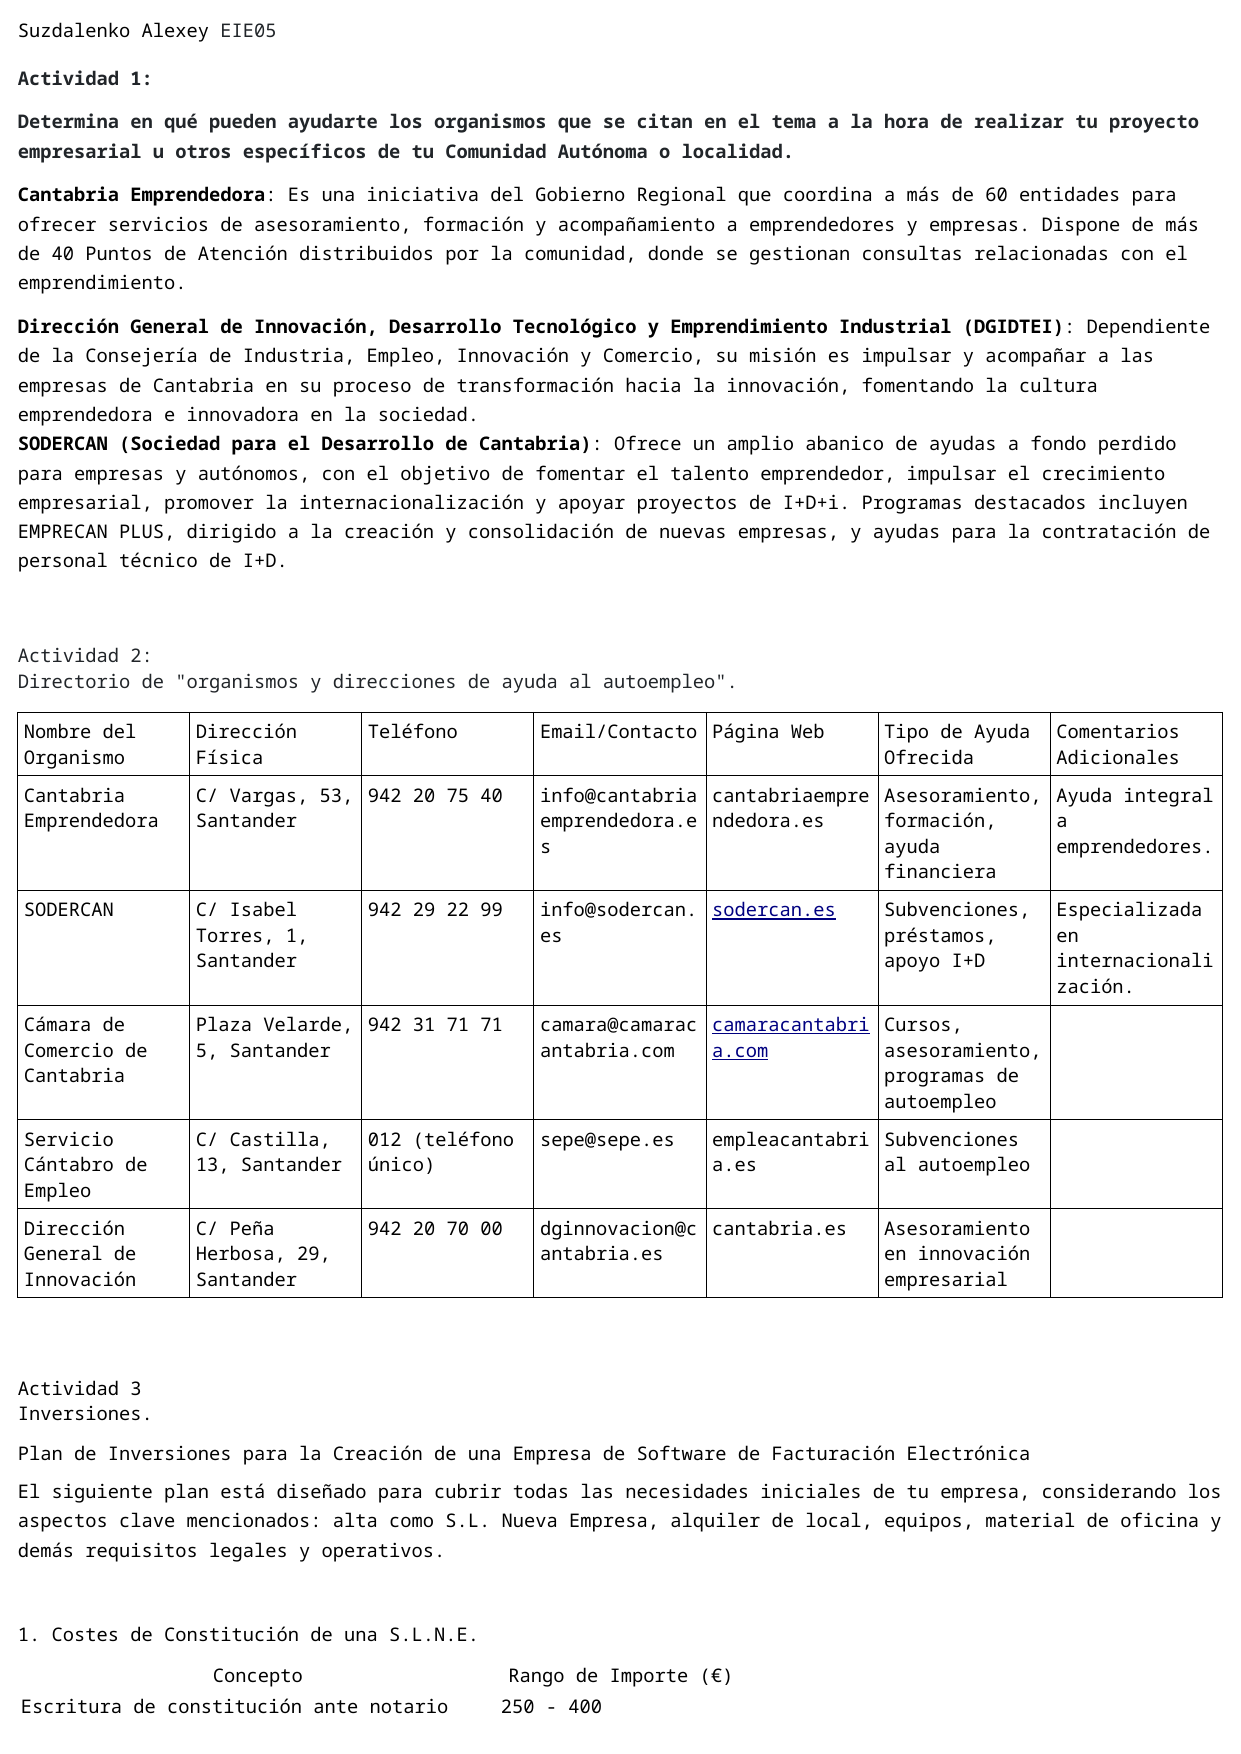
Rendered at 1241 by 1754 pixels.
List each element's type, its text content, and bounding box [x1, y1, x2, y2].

table_cell Dirección General de Innovación [18, 1209, 189, 1297]
table_cell Servicio Cántabro de Empleo [18, 1120, 189, 1208]
table_header Nombre del Organismo [18, 713, 189, 775]
text SODERCAN (Sociedad para el Desarrollo de Cantabria): Ofrece un amplio abanico de ayudas a fondo perdido para empresas y autónomos, con el objetivo de fomentar el talento emprendedor, impulsar el crecimiento empresarial, promover la internacionalización y apoyar proyectos de I+D+i. Programas destacados incluyen EMPRECAN PLUS, dirigido a la creación y consolidación de nuevas empresas, y ayudas para la contratación de personal técnico de I+D. [18, 431, 1222, 573]
text Determina en qué pueden ayudarte los organismos que se citan en el tema a la hora de realizar tu proyecto empresarial u otros específicos de tu Comunidad Autónoma o localidad. [18, 109, 1222, 163]
table_header Comentarios Adicionales [1051, 713, 1222, 775]
table_cell 942 29 22 99 [362, 891, 533, 1004]
table_cell C/ Castilla, 13, Santander [190, 1120, 361, 1208]
table_cell Cursos, asesoramiento, programas de autoempleo [879, 1006, 1050, 1119]
table_cell info@cantabriaemprendedora.es [534, 776, 706, 890]
table_cell Asesoramiento, formación, ayuda financiera [879, 776, 1050, 890]
table_header Página Web [707, 713, 878, 775]
table_cell 012 (teléfono único) [362, 1120, 533, 1208]
table_cell 942 31 71 71 [362, 1006, 533, 1119]
text Actividad 1: [18, 65, 1222, 90]
table_cell 942 20 70 00 [362, 1209, 533, 1297]
table_cell dginnovacion@cantabria.es [534, 1209, 706, 1297]
table_cell C/ Peña Herbosa, 29, Santander [190, 1209, 361, 1297]
table_cell [1051, 1209, 1222, 1297]
text Dirección General de Innovación, Desarrollo Tecnológico y Emprendimiento Industrial (DGIDTEI): Dependiente de la Consejería de Industria, Empleo, Innovación y Comercio, su misión es impulsar y acompañar a las empresas de Cantabria en su proceso de transformación hacia la innovación, fomentando la cultura emprendedora e innovadora en la sociedad. [18, 313, 1222, 427]
table_cell Subvenciones al autoempleo [879, 1120, 1050, 1208]
table_header Rango de Importe (€) [498, 1659, 743, 1690]
subtitle Plan de Inversiones para la Creación de una Empresa de Software de Facturación Electrónica [18, 1441, 1222, 1466]
table_header Teléfono [362, 713, 533, 775]
table_cell Ayuda integral a emprendedores. [1051, 776, 1222, 890]
table_header Concepto [18, 1659, 498, 1690]
table_header Dirección Física [190, 713, 361, 775]
table_cell cantabria.es [707, 1209, 878, 1297]
table_header Email/Contacto [534, 713, 706, 775]
table_cell Escritura de constitución ante notario [18, 1690, 498, 1722]
subtitle 1. Costes de Constitución de una S.L.N.E. [18, 1621, 1222, 1647]
table_cell [1051, 1006, 1222, 1119]
table_cell Cámara de Comercio de Cantabria [18, 1006, 189, 1119]
table_cell Plaza Velarde, 5, Santander [190, 1006, 361, 1119]
table_cell sodercan.es [707, 891, 878, 1004]
text Suzdalenko Alexey EIE05 [18, 18, 1222, 43]
text Directorio de "organismos y direcciones de ayuda al autoempleo". [18, 668, 1222, 693]
table_cell empleacantabria.es [707, 1120, 878, 1208]
table_cell Cantabria Emprendedora [18, 776, 189, 890]
table_cell 942 20 75 40 [362, 776, 533, 890]
text Actividad 2: [18, 642, 1222, 668]
table_cell Especializada en internacionalización. [1051, 891, 1222, 1004]
text Actividad 3 [18, 1375, 1222, 1400]
table_cell cantabriaemprendedora.es [707, 776, 878, 890]
table_cell camaracantabria.com [707, 1006, 878, 1119]
table_cell [1051, 1120, 1222, 1208]
text Cantabria Emprendedora: Es una iniciativa del Gobierno Regional que coordina a más de 60 entidades para ofrecer servicios de asesoramiento, formación y acompañamiento a emprendedores y empresas. Dispone de más de 40 Puntos de Atención distribuidos por la comunidad, donde se gestionan consultas relacionadas con el emprendimiento. [18, 182, 1222, 295]
table_cell C/ Vargas, 53, Santander [190, 776, 361, 890]
table_cell Asesoramiento en innovación empresarial [879, 1209, 1050, 1297]
table_cell Subvenciones, préstamos, apoyo I+D [879, 891, 1050, 1004]
table_cell 250 - 400 [498, 1690, 743, 1722]
text Inversiones. [18, 1400, 1222, 1426]
table_cell SODERCAN [18, 891, 189, 1004]
table_cell C/ Isabel Torres, 1, Santander [190, 891, 361, 1004]
table_header Tipo de Ayuda Ofrecida [879, 713, 1050, 775]
table_cell sepe@sepe.es [534, 1120, 706, 1208]
table_cell camara@camaracantabria.com [534, 1006, 706, 1119]
table_cell info@sodercan.es [534, 891, 706, 1004]
text El siguiente plan está diseñado para cubrir todas las necesidades iniciales de tu empresa, considerando los aspectos clave mencionados: alta como S.L. Nueva Empresa, alquiler de local, equipos, material de oficina y demás requisitos legales y operativos. [18, 1478, 1222, 1563]
